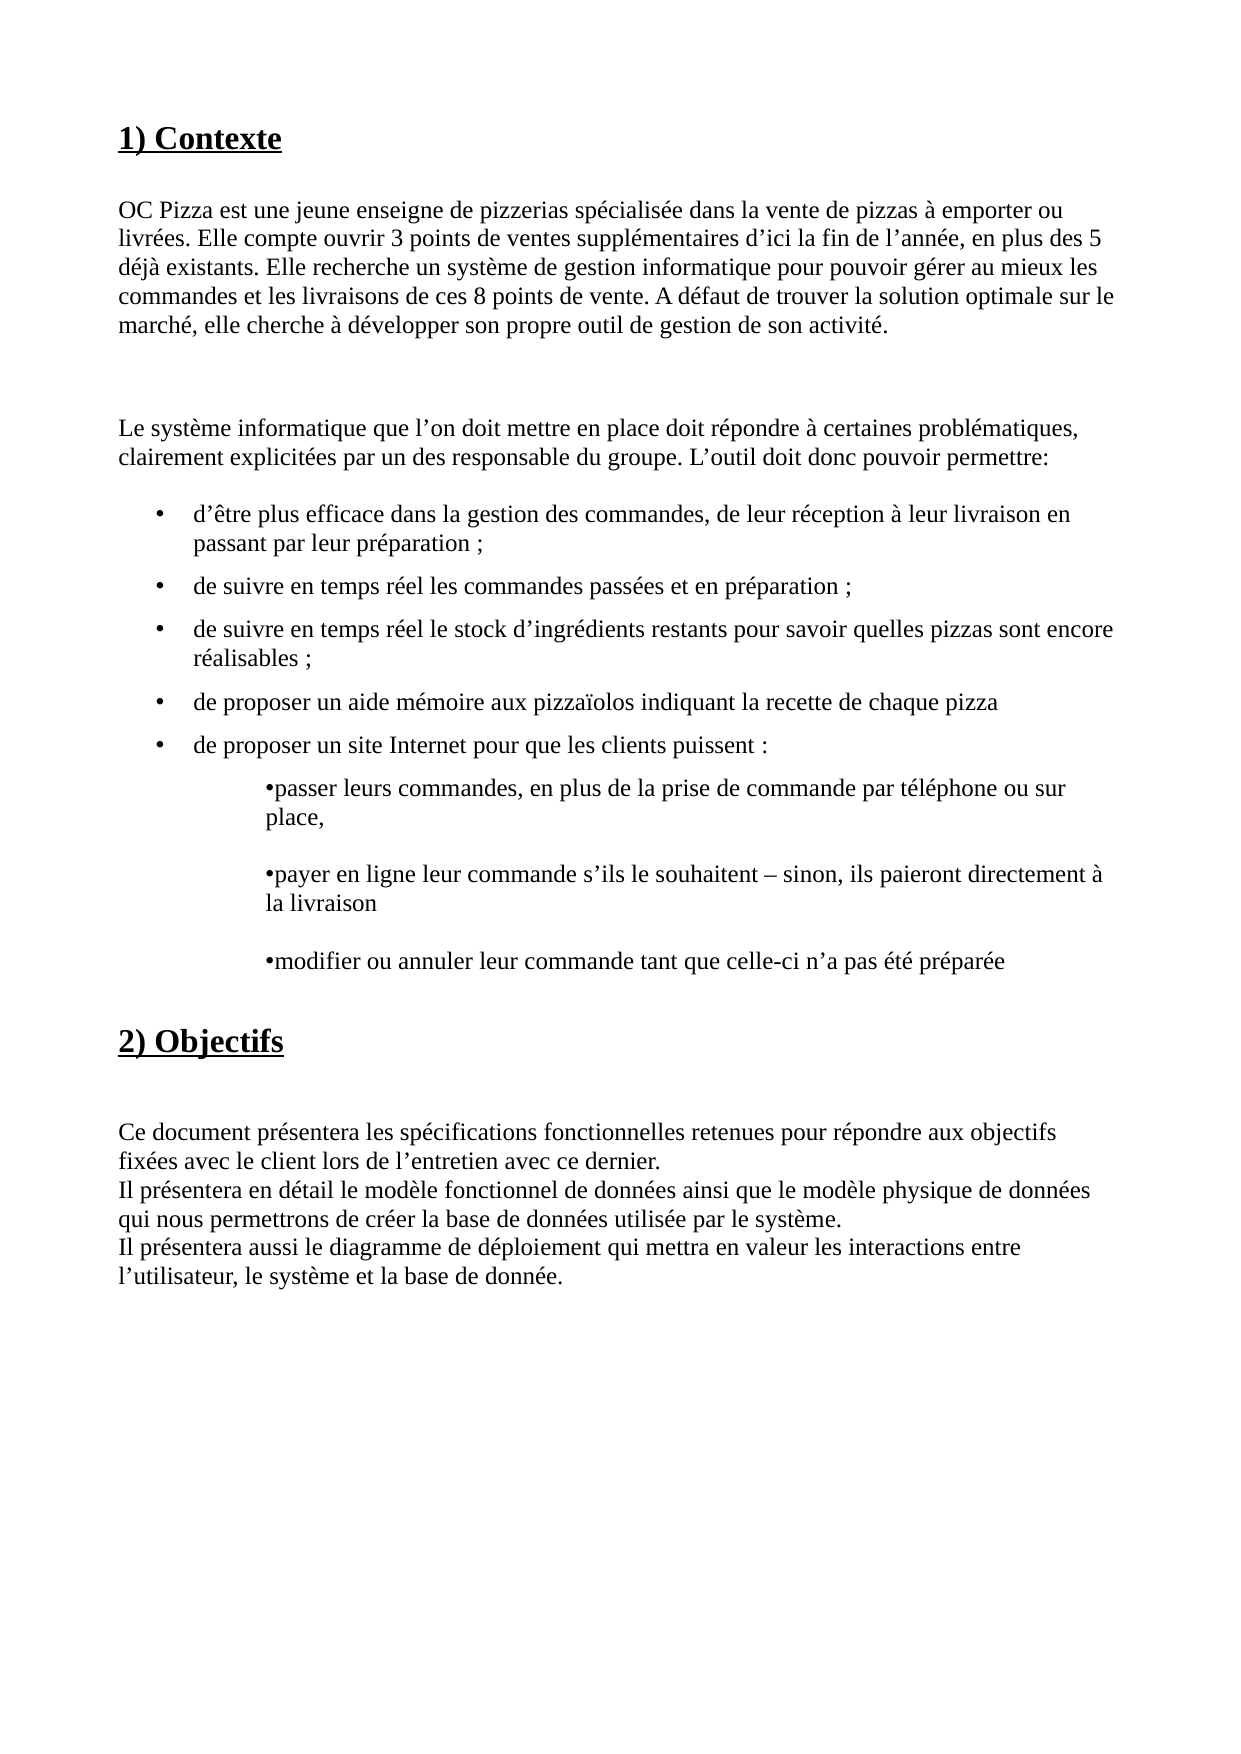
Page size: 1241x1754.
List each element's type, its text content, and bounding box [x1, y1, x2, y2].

text OC Pizza est une jeune enseigne de pizzerias spécialisée dans la vente de pizzas à emporter ou livrées. Elle compte ouvrir 3 points de ventes supplémentaires d’ici la fin de l’année, en plus des 5 déjà existants. Elle recherche un système de gestion informatique pour pouvoir gérer au mieux les commandes et les livraisons de ces 8 points de vente. A défaut de trouver la solution optimale sur le marché, elle cherche à développer son propre outil de gestion de son activité. [118, 195, 1122, 338]
list de suivre en temps réel le stock d’ingrédients restants pour savoir quelles pizzas sont encore réalisables ; [156, 614, 1122, 672]
text 2) Objectifs [118, 1022, 1122, 1060]
list passer leurs commandes, en plus de la prise de commande par téléphone ou sur place, [118, 773, 1122, 831]
text Ce document présentera les spécifications fonctionnelles retenues pour répondre aux objectifs fixées avec le client lors de l’entretien avec ce dernier. [118, 1117, 1122, 1175]
list d’être plus efficace dans la gestion des commandes, de leur réception à leur livraison en passant par leur préparation ; [156, 499, 1122, 557]
text Il présentera aussi le diagramme de déploiement qui mettra en valeur les interactions entre l’utilisateur, le système et la base de donnée. [118, 1232, 1122, 1290]
text Le système informatique que l’on doit mettre en place doit répondre à certaines problématiques, clairement explicitées par un des responsable du groupe. L’outil doit donc pouvoir permettre: [118, 413, 1122, 470]
list modifier ou annuler leur commande tant que celle-ci n’a pas été préparée [118, 946, 1122, 974]
list payer en ligne leur commande s’ils le souhaitent – sinon, ils paieront directement à la livraison [118, 859, 1122, 917]
list de proposer un aide mémoire aux pizzaïolos indiquant la recette de chaque pizza [156, 687, 1122, 715]
text Il présentera en détail le modèle fonctionnel de données ainsi que le modèle physique de données qui nous permettrons de créer la base de données utilisée par le système. [118, 1175, 1122, 1232]
text 1) Contexte [118, 118, 1122, 156]
list de proposer un site Internet pour que les clients puissent : [156, 730, 1122, 759]
list de suivre en temps réel les commandes passées et en préparation ; [156, 571, 1122, 600]
